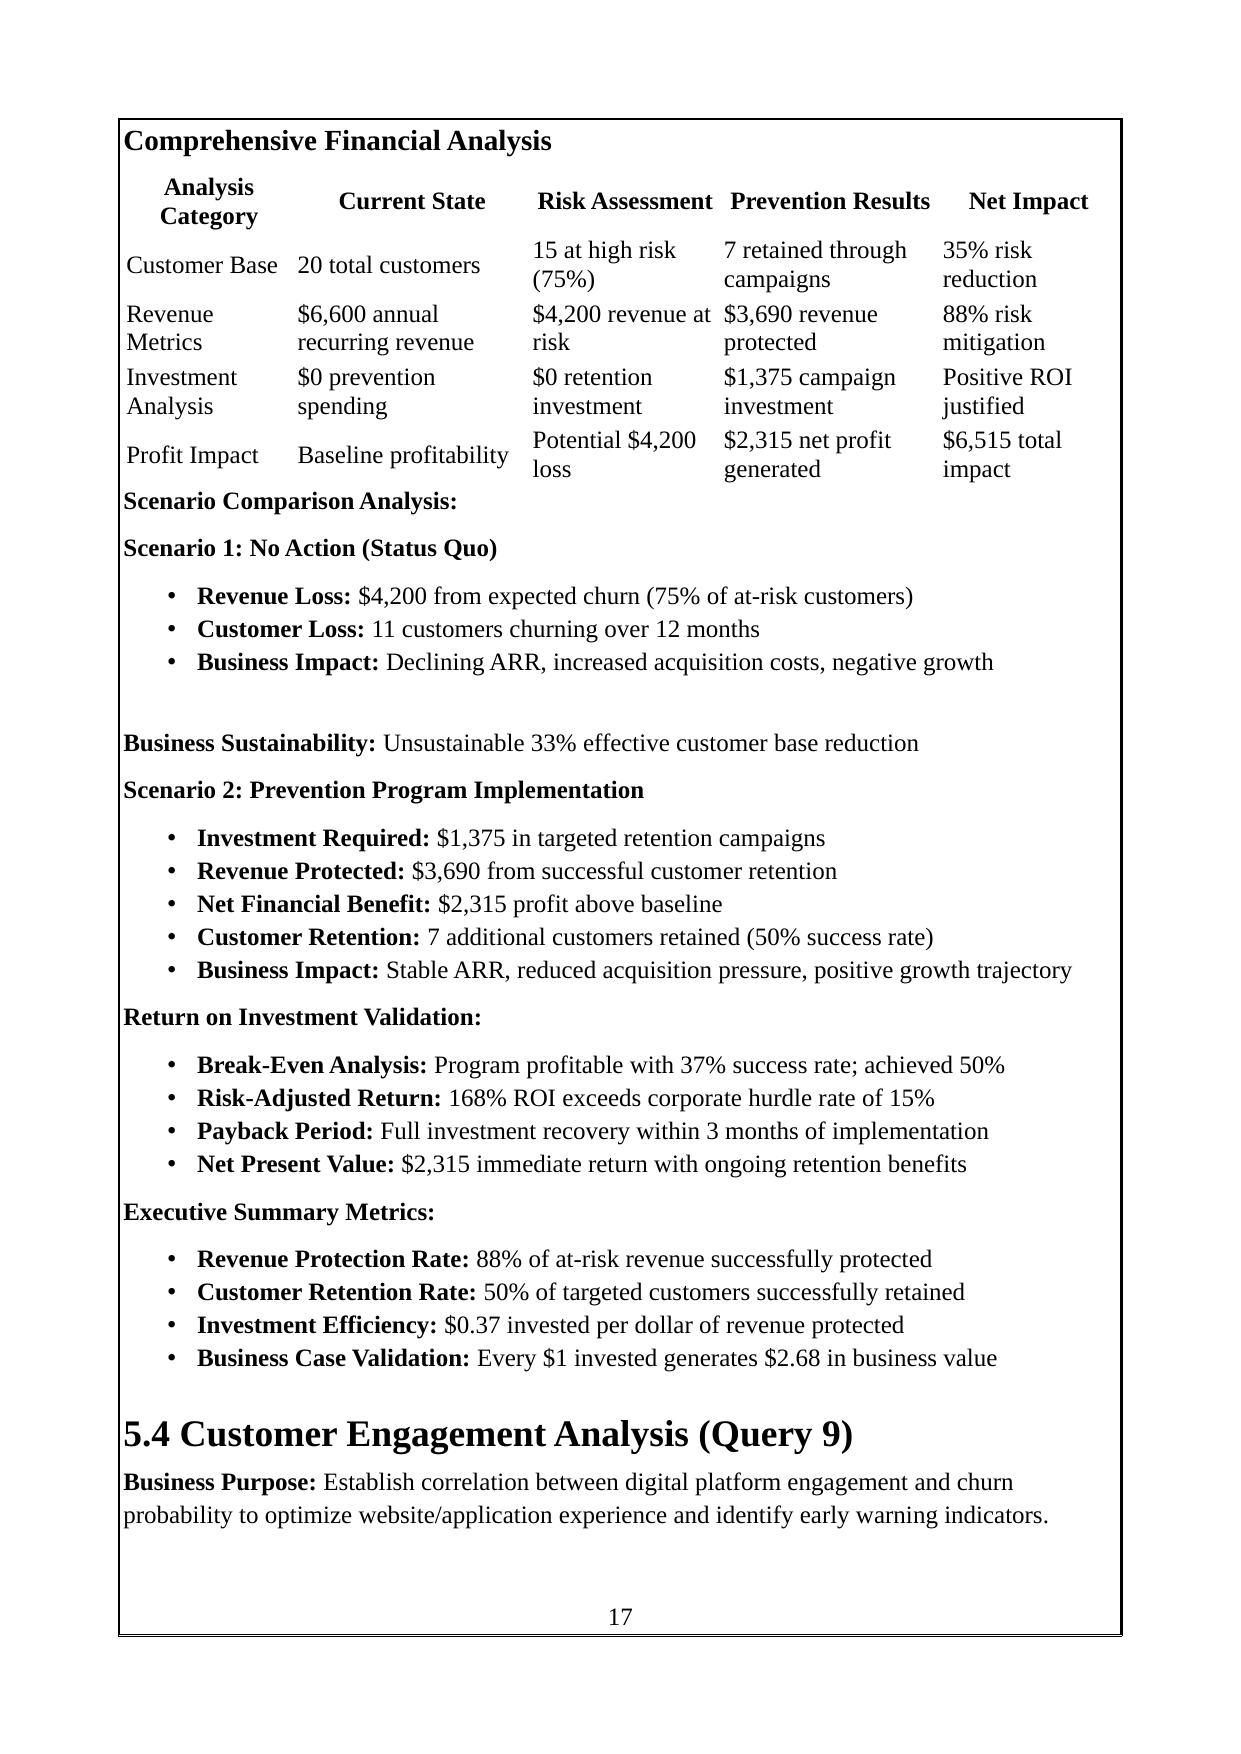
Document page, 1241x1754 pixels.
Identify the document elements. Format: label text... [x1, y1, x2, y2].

text Return on Investment Validation: [123, 1002, 1117, 1031]
table_header Risk Assessment [530, 169, 721, 232]
subtitle Comprehensive Financial Analysis [123, 123, 1117, 157]
table_cell 35% risk reduction [940, 233, 1117, 296]
table_cell Positive ROI justified [940, 359, 1117, 422]
list Customer Retention Rate: 50% of targeted customers successfully retained [167, 1277, 1117, 1306]
list Net Present Value: $2,315 immediate return with ongoing retention benefits [167, 1149, 1117, 1178]
table_cell 15 at high risk (75%) [530, 233, 721, 296]
table_header Net Impact [940, 169, 1117, 232]
table_cell 7 retained through campaigns [721, 233, 940, 296]
table_cell $4,200 revenue at risk [530, 296, 721, 359]
list Business Impact: Stable ARR, reduced acquisition pressure, positive growth trajectory [167, 955, 1117, 984]
table_cell $6,515 total impact [940, 423, 1117, 486]
list Customer Retention: 7 additional customers retained (50% success rate) [167, 922, 1117, 951]
list Investment Efficiency: $0.37 invested per dollar of revenue protected [167, 1310, 1117, 1339]
table_cell $2,315 net profit generated [721, 423, 940, 486]
list Break-Even Analysis: Program profitable with 37% success rate; achieved 50% [167, 1050, 1117, 1079]
table_cell 20 total customers [294, 233, 529, 296]
table_cell Customer Base [123, 233, 294, 296]
text Business Sustainability: Unsustainable 33% effective customer base reduction [123, 728, 1117, 756]
list Investment Required: $1,375 in targeted retention campaigns [167, 823, 1117, 852]
table_cell $0 prevention spending [294, 359, 529, 422]
text Scenario Comparison Analysis: [123, 486, 1117, 514]
subtitle 5.4 Customer Engagement Analysis (Query 9) [123, 1412, 1117, 1455]
table_cell 88% risk mitigation [940, 296, 1117, 359]
text Scenario 2: Prevention Program Implementation [123, 775, 1117, 804]
table_cell Potential $4,200 loss [530, 423, 721, 486]
table_header Analysis Category [123, 169, 294, 232]
table_header Prevention Results [721, 169, 940, 232]
list Revenue Protection Rate: 88% of at-risk revenue successfully protected [167, 1244, 1117, 1273]
table_cell $6,600 annual recurring revenue [294, 296, 529, 359]
list Business Impact: Declining ARR, increased acquisition costs, negative growth [167, 647, 1117, 676]
list Business Case Validation: Every $1 invested generates $2.68 in business value [167, 1343, 1117, 1372]
list Risk-Adjusted Return: 168% ROI exceeds corporate hurdle rate of 15% [167, 1083, 1117, 1112]
table_header Current State [294, 169, 529, 232]
table_cell $3,690 revenue protected [721, 296, 940, 359]
table_cell $1,375 campaign investment [721, 359, 940, 422]
table_cell Baseline profitability [294, 423, 529, 486]
list Revenue Protected: $3,690 from successful customer retention [167, 856, 1117, 884]
text Executive Summary Metrics: [123, 1197, 1117, 1226]
text Scenario 1: No Action (Status Quo) [123, 533, 1117, 562]
table_cell $0 retention investment [530, 359, 721, 422]
list Customer Loss: 11 customers churning over 12 months [167, 614, 1117, 643]
table_cell Profit Impact [123, 423, 294, 486]
list Revenue Loss: $4,200 from expected churn (75% of at-risk customers) [167, 581, 1117, 610]
table_cell Revenue Metrics [123, 296, 294, 359]
list Payback Period: Full investment recovery within 3 months of implementation [167, 1116, 1117, 1145]
table_cell Investment Analysis [123, 359, 294, 422]
list Net Financial Benefit: $2,315 profit above baseline [167, 889, 1117, 918]
text Business Purpose: Establish correlation between digital platform engagement and churn probability to optimize website/application experience and identify early warning indicators. [123, 1467, 1117, 1529]
